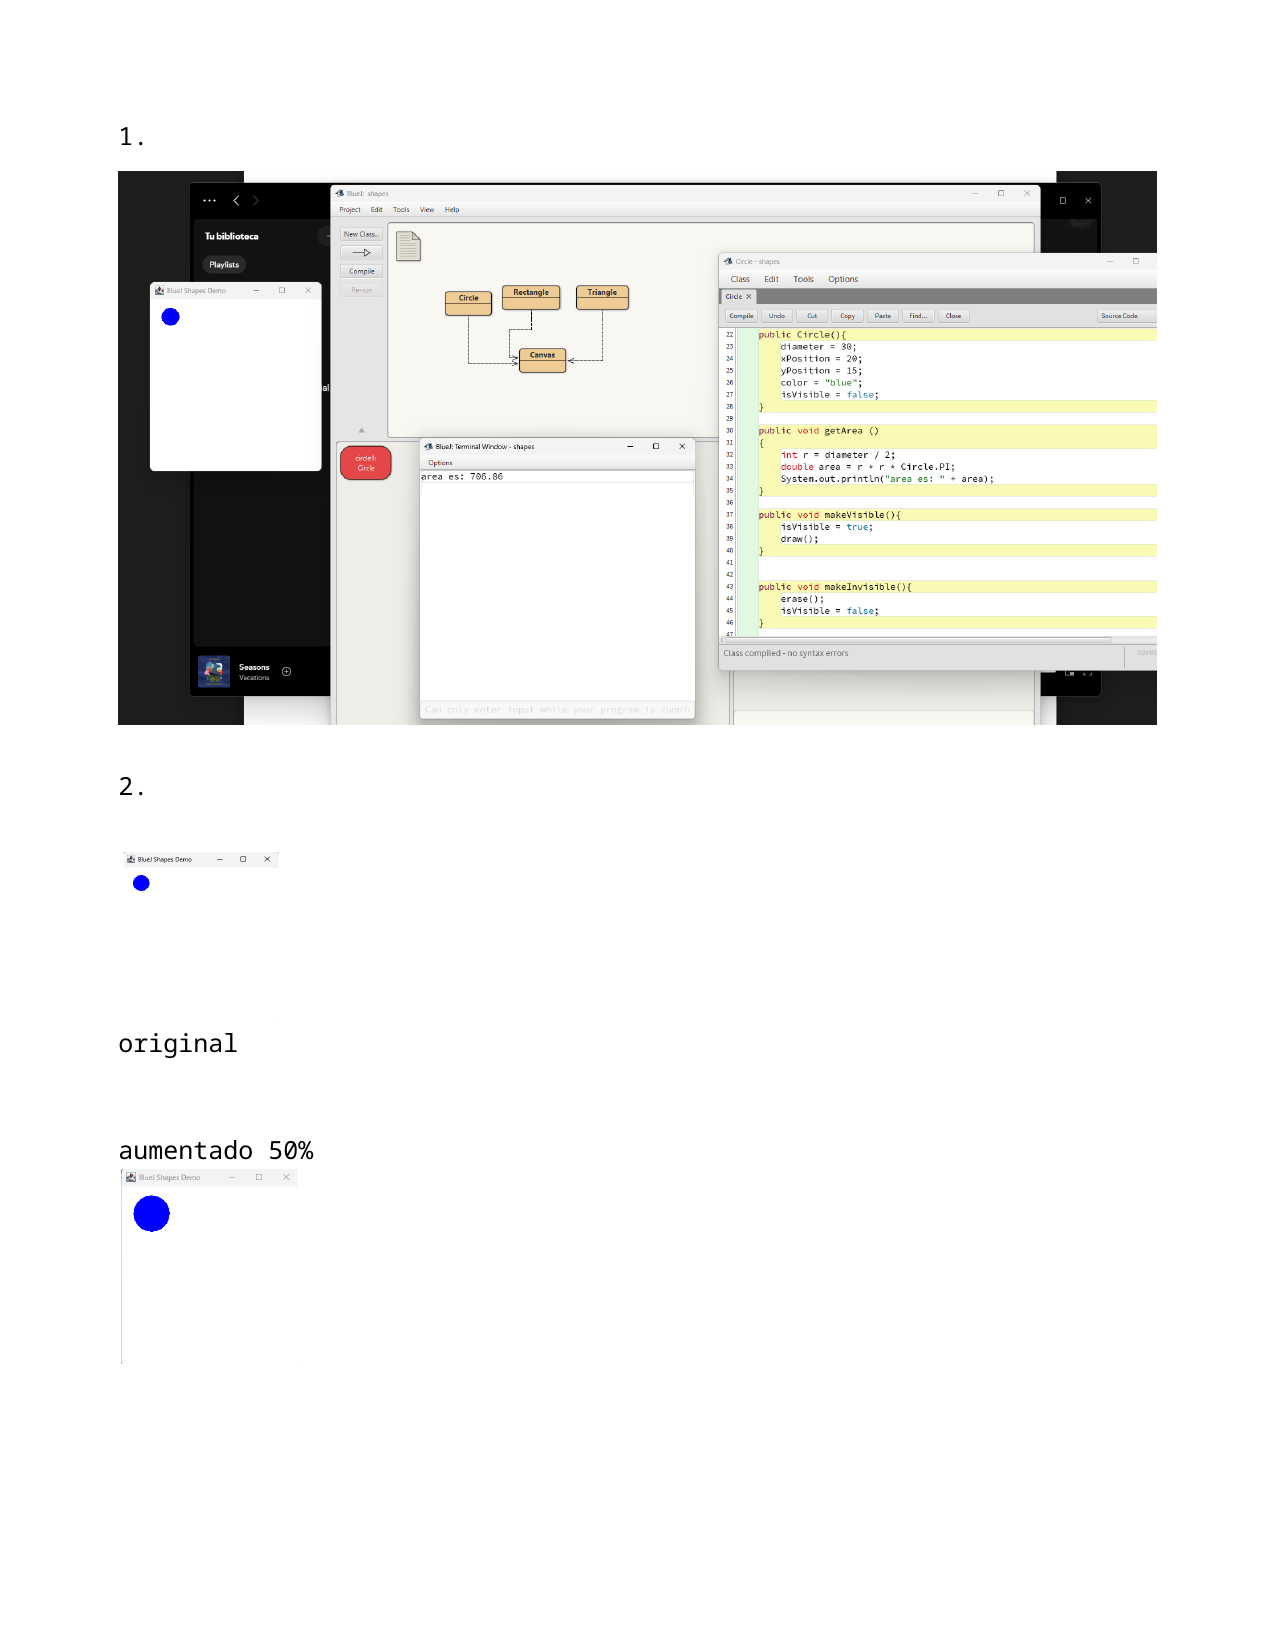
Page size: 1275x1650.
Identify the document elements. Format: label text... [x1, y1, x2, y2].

text 2. [118, 725, 1157, 803]
picture [118, 171, 1157, 725]
picture [121, 1169, 298, 1364]
text aumentado 50% [118, 1133, 1157, 1397]
text 1. [118, 118, 1157, 152]
text original [118, 822, 1157, 1059]
picture [123, 852, 279, 1021]
